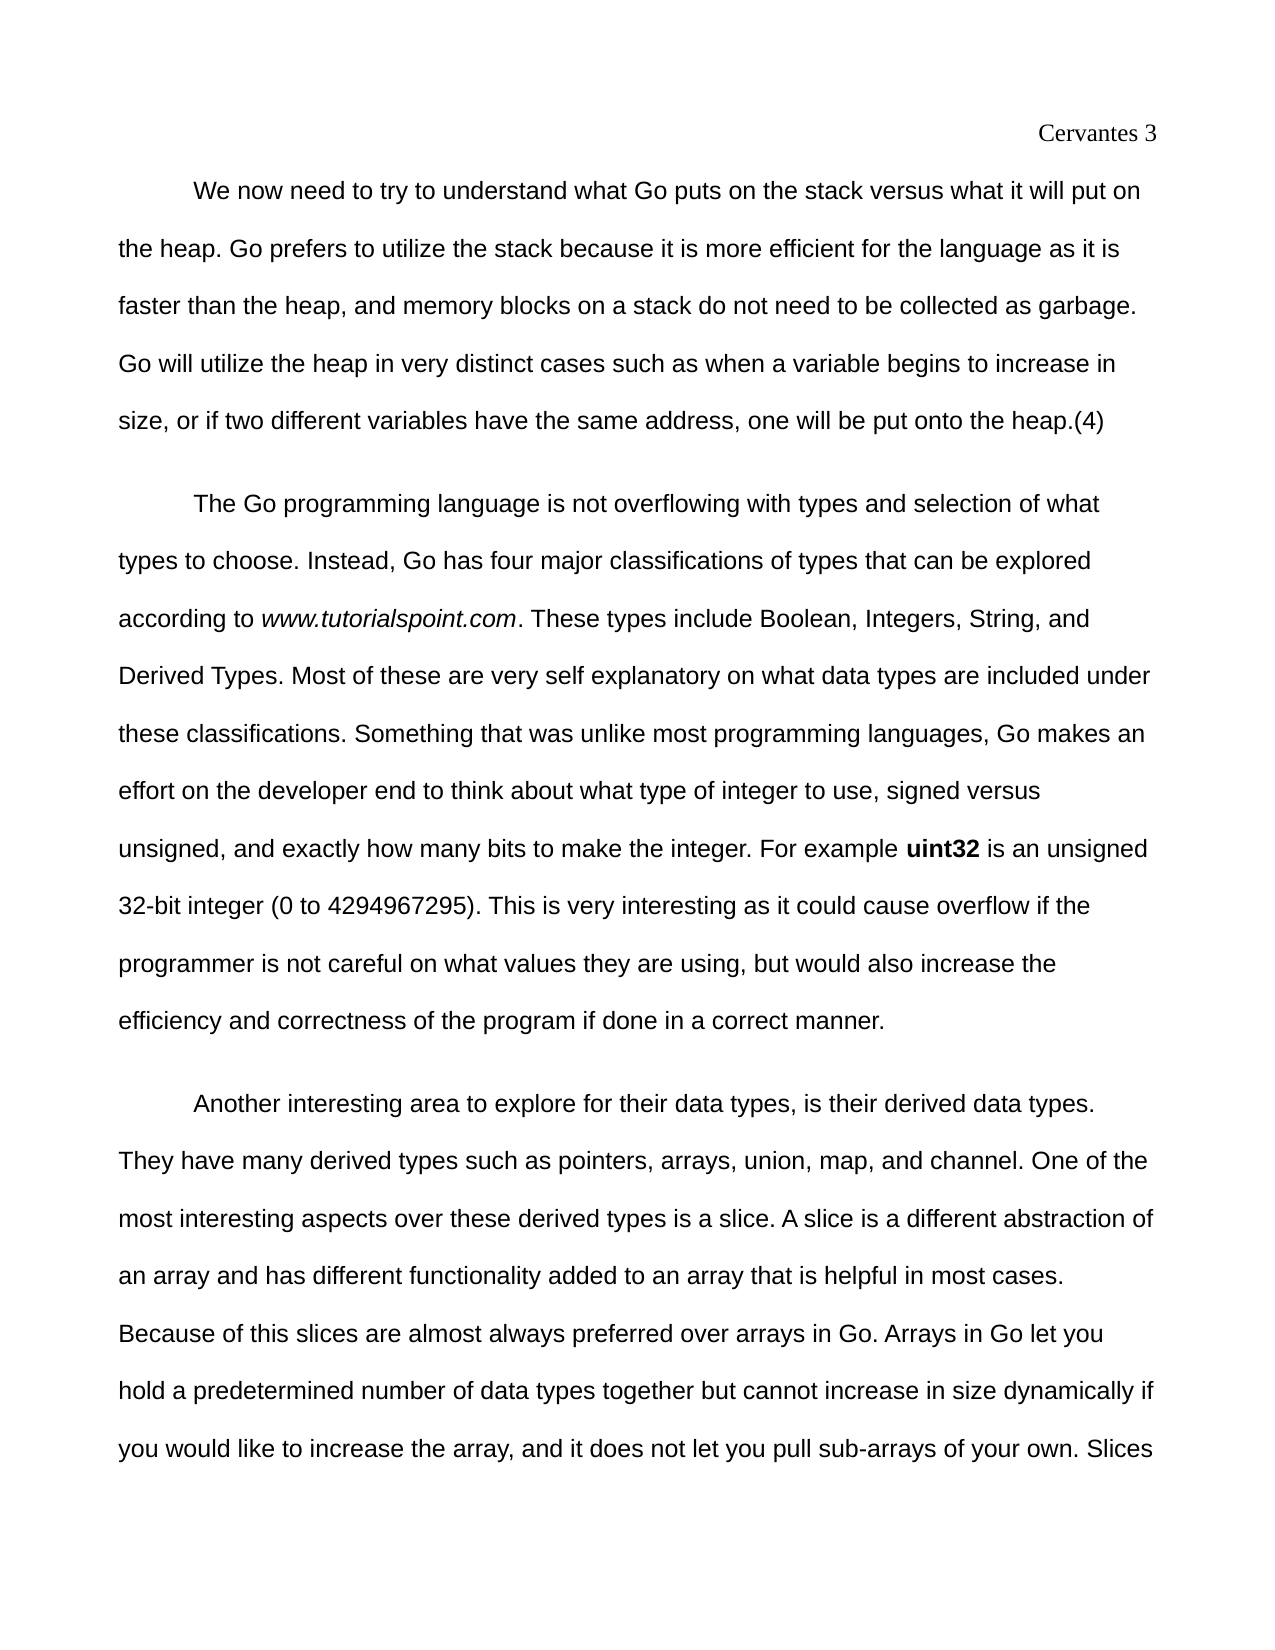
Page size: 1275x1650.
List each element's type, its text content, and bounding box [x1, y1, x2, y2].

text We now need to try to understand what Go puts on the stack versus what it will put on the heap. Go prefers to utilize the stack because it is more efficient for the language as it is faster than the heap, and memory blocks on a stack do not need to be collected as garbage. Go will utilize the heap in very distinct cases such as when a variable begins to increase in size, or if two different variables have the same address, one will be put onto the heap.(4) [118, 176, 1157, 435]
text The Go programming language is not overflowing with types and selection of what types to choose. Instead, Go has four major classifications of types that can be explored according to www.tutorialspoint.com. These types include Boolean, Integers, String, and Derived Types. Most of these are very self explanatory on what data types are included under these classifications. Something that was unlike most programming languages, Go makes an effort on the developer end to think about what type of integer to use, signed versus unsigned, and exactly how many bits to make the integer. For example uint32 is an unsigned 32-bit integer (0 to 4294967295). This is very interesting as it could cause overflow if the programmer is not careful on what values they are using, but would also increase the efficiency and correctness of the program if done in a correct manner. [118, 489, 1157, 1035]
text Another interesting area to explore for their data types, is their derived data types. They have many derived types such as pointers, arrays, union, map, and channel. One of the most interesting aspects over these derived types is a slice. A slice is a different abstraction of an array and has different functionality added to an array that is helpful in most cases. Because of this slices are almost always preferred over arrays in Go. Arrays in Go let you hold a predetermined number of data types together but cannot increase in size dynamically if you would like to increase the array, and it does not let you pull sub-arrays of your own. Slices [118, 1089, 1157, 1463]
